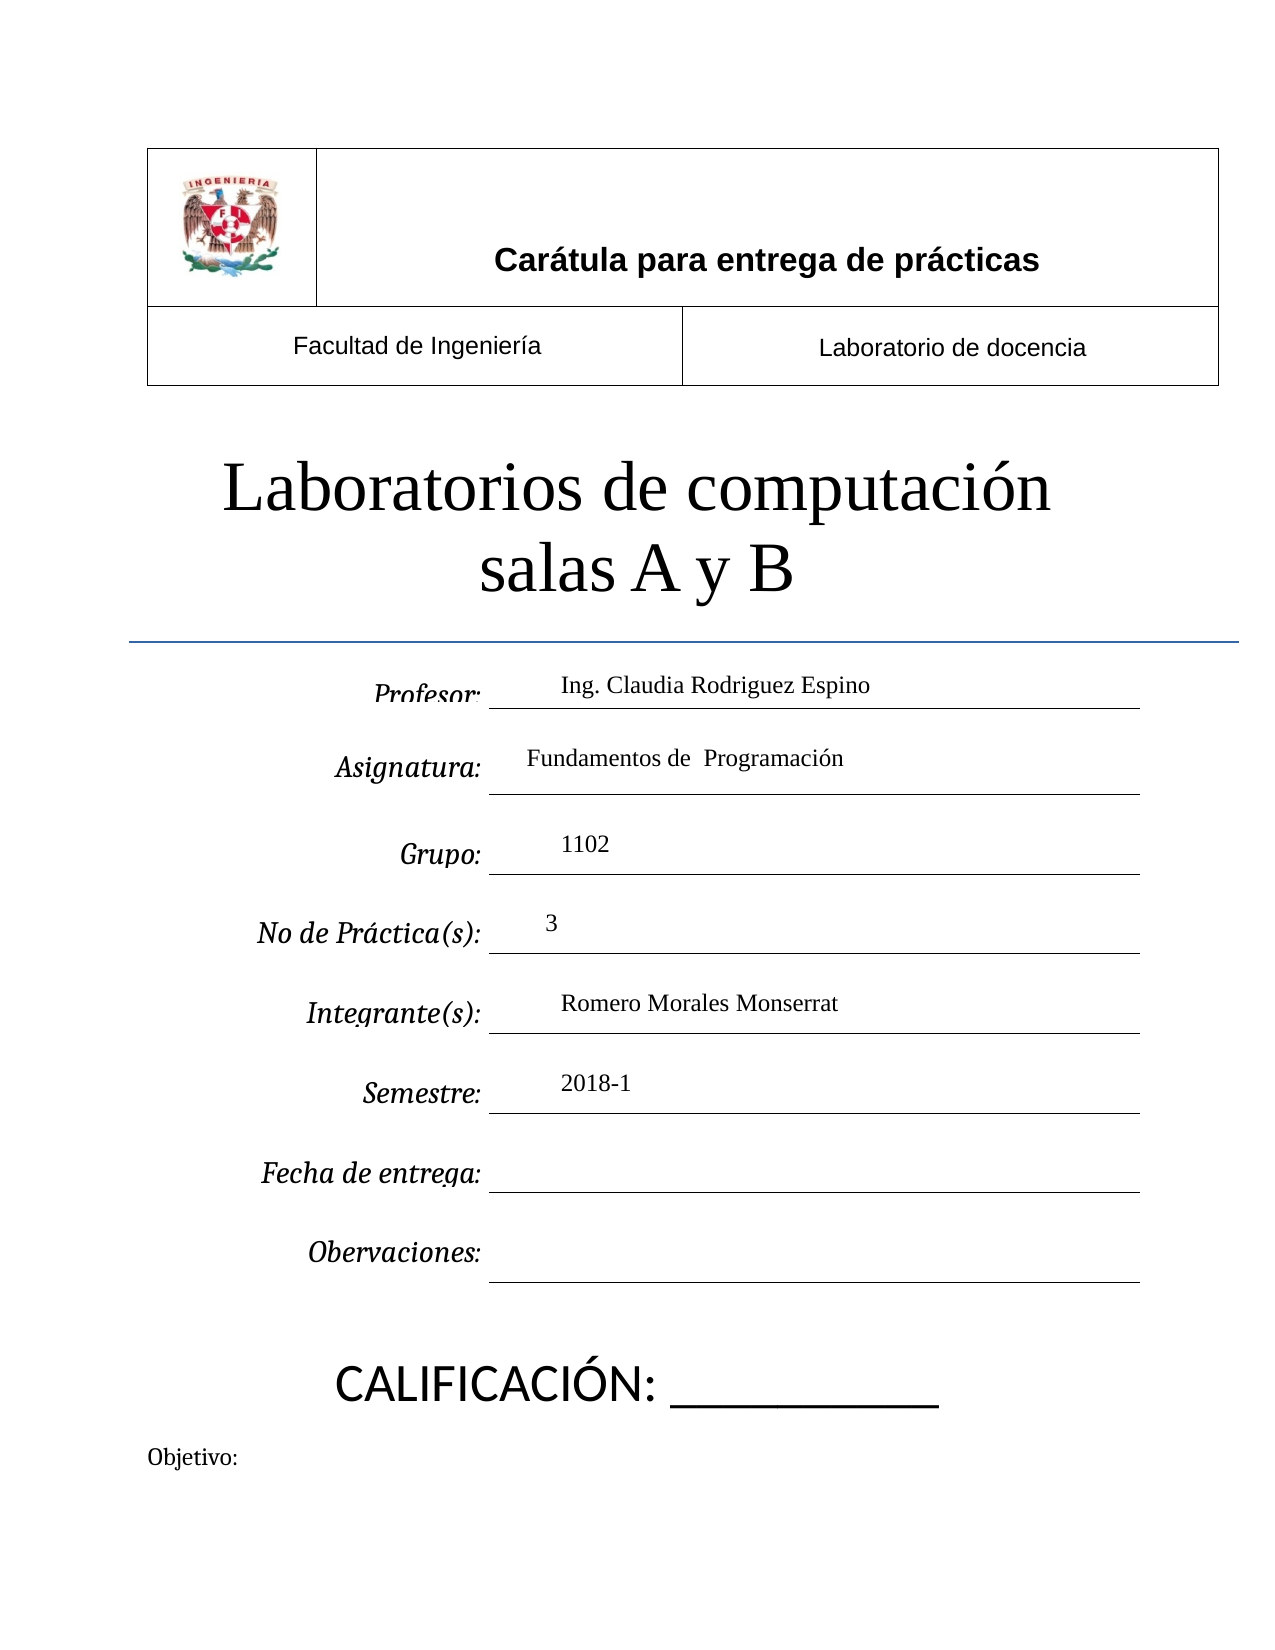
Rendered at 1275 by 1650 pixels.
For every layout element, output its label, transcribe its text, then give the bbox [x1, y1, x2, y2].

table_header [148, 149, 316, 306]
table_header Profesor: [148, 643, 489, 708]
table_cell 1102 [489, 795, 1140, 873]
table_cell [489, 1193, 1140, 1282]
text Objetivo: [148, 1443, 1127, 1472]
table_cell Grupo: [148, 794, 489, 873]
table_cell Fundamentos de Programación [489, 709, 1140, 794]
table_cell 3 [489, 875, 1140, 953]
table_cell Obervaciones: [148, 1192, 489, 1282]
table_cell 2018-1 [489, 1034, 1140, 1113]
table_cell [489, 1114, 1140, 1192]
table_cell Laboratorio de docencia [683, 307, 1218, 385]
table_header Carátula para entrega de prácticas [317, 149, 1218, 306]
table_cell Fecha de entrega: [148, 1113, 489, 1192]
table_header [489, 635, 1140, 641]
table_cell Romero Morales Monserrat [489, 954, 1140, 1033]
table_header [148, 635, 489, 641]
table_cell Integrante(s): [148, 953, 489, 1033]
text CALIFICACIÓN: __________ [148, 1348, 1127, 1414]
table_cell Semestre: [148, 1033, 489, 1113]
table_header Ing. Claudia Rodriguez Espino [489, 643, 1140, 708]
text salas A y B [148, 525, 1127, 607]
table_cell Facultad de Ingeniería [148, 307, 682, 385]
table_cell Asignatura: [148, 708, 489, 794]
text Laboratorios de computación [148, 444, 1127, 525]
table_cell No de Práctica(s): [148, 874, 489, 953]
